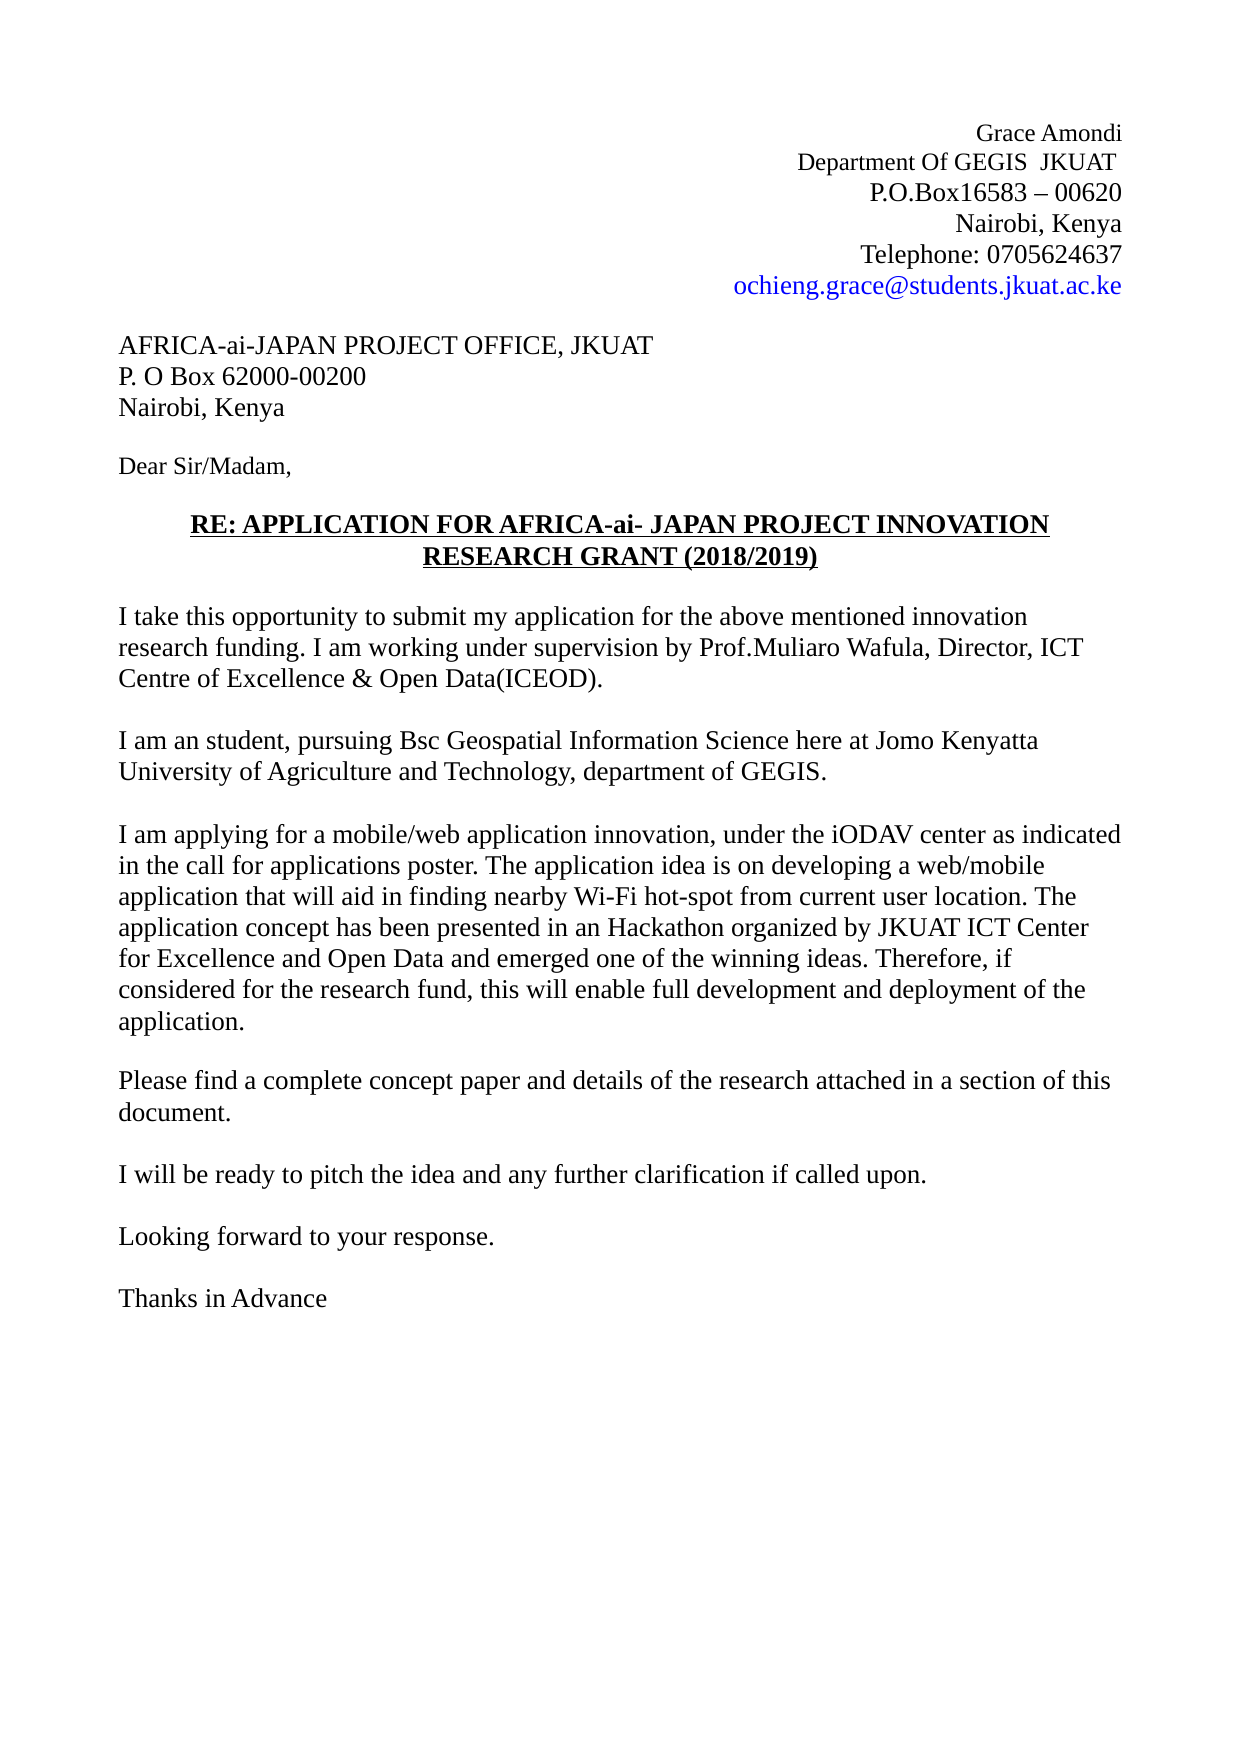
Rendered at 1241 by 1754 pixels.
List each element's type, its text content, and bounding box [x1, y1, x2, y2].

text RE: APPLICATION FOR AFRICA-ai- JAPAN PROJECT INNOVATION RESEARCH GRANT (2018/2019) [118, 509, 1122, 571]
text I will be ready to pitch the idea and any further clarification if called upon. [118, 1158, 1122, 1189]
text Nairobi, Kenya [118, 207, 1122, 238]
text Telephone: 0705624637 [118, 238, 1122, 269]
text I am applying for a mobile/web application innovation, under the iODAV center as indicated in the call for applications poster. The application idea is on developing a web/mobile application that will aid in finding nearby Wi-Fi hot-spot from current user location. The application concept has been presented in an Hackathon organized by JKUAT ICT Center for Excellence and Open Data and emerged one of the winning ideas. Therefore, if considered for the research fund, this will enable full development and deployment of the application. [118, 818, 1122, 1036]
text Grace Amondi [118, 118, 1122, 147]
text Nairobi, Kenya [118, 391, 1122, 422]
text I am an student, pursuing Bsc Geospatial Information Science here at Jomo Kenyatta University of Agriculture and Technology, department of GEGIS. [118, 724, 1122, 787]
text P. O Box 62000-00200 [118, 360, 1122, 391]
text Department Of GEGIS JKUAT [118, 147, 1122, 176]
text I take this opportunity to submit my application for the above mentioned innovation research funding. I am working under supervision by Prof.Muliaro Wafula, Director, ICT Centre of Excellence & Open Data(ICEOD). [118, 600, 1122, 693]
text AFRICA-ai-JAPAN PROJECT OFFICE, JKUAT [118, 329, 1122, 360]
text Looking forward to your response. [118, 1220, 1122, 1251]
text Dear Sir/Madam, [118, 451, 1122, 480]
text Thanks in Advance [118, 1282, 1122, 1314]
text Please find a complete concept paper and details of the research attached in a section of this document. [118, 1064, 1122, 1127]
text P.O.Box16583 – 00620 [118, 176, 1122, 207]
text ochieng.grace@students.jkuat.ac.ke [118, 269, 1122, 300]
